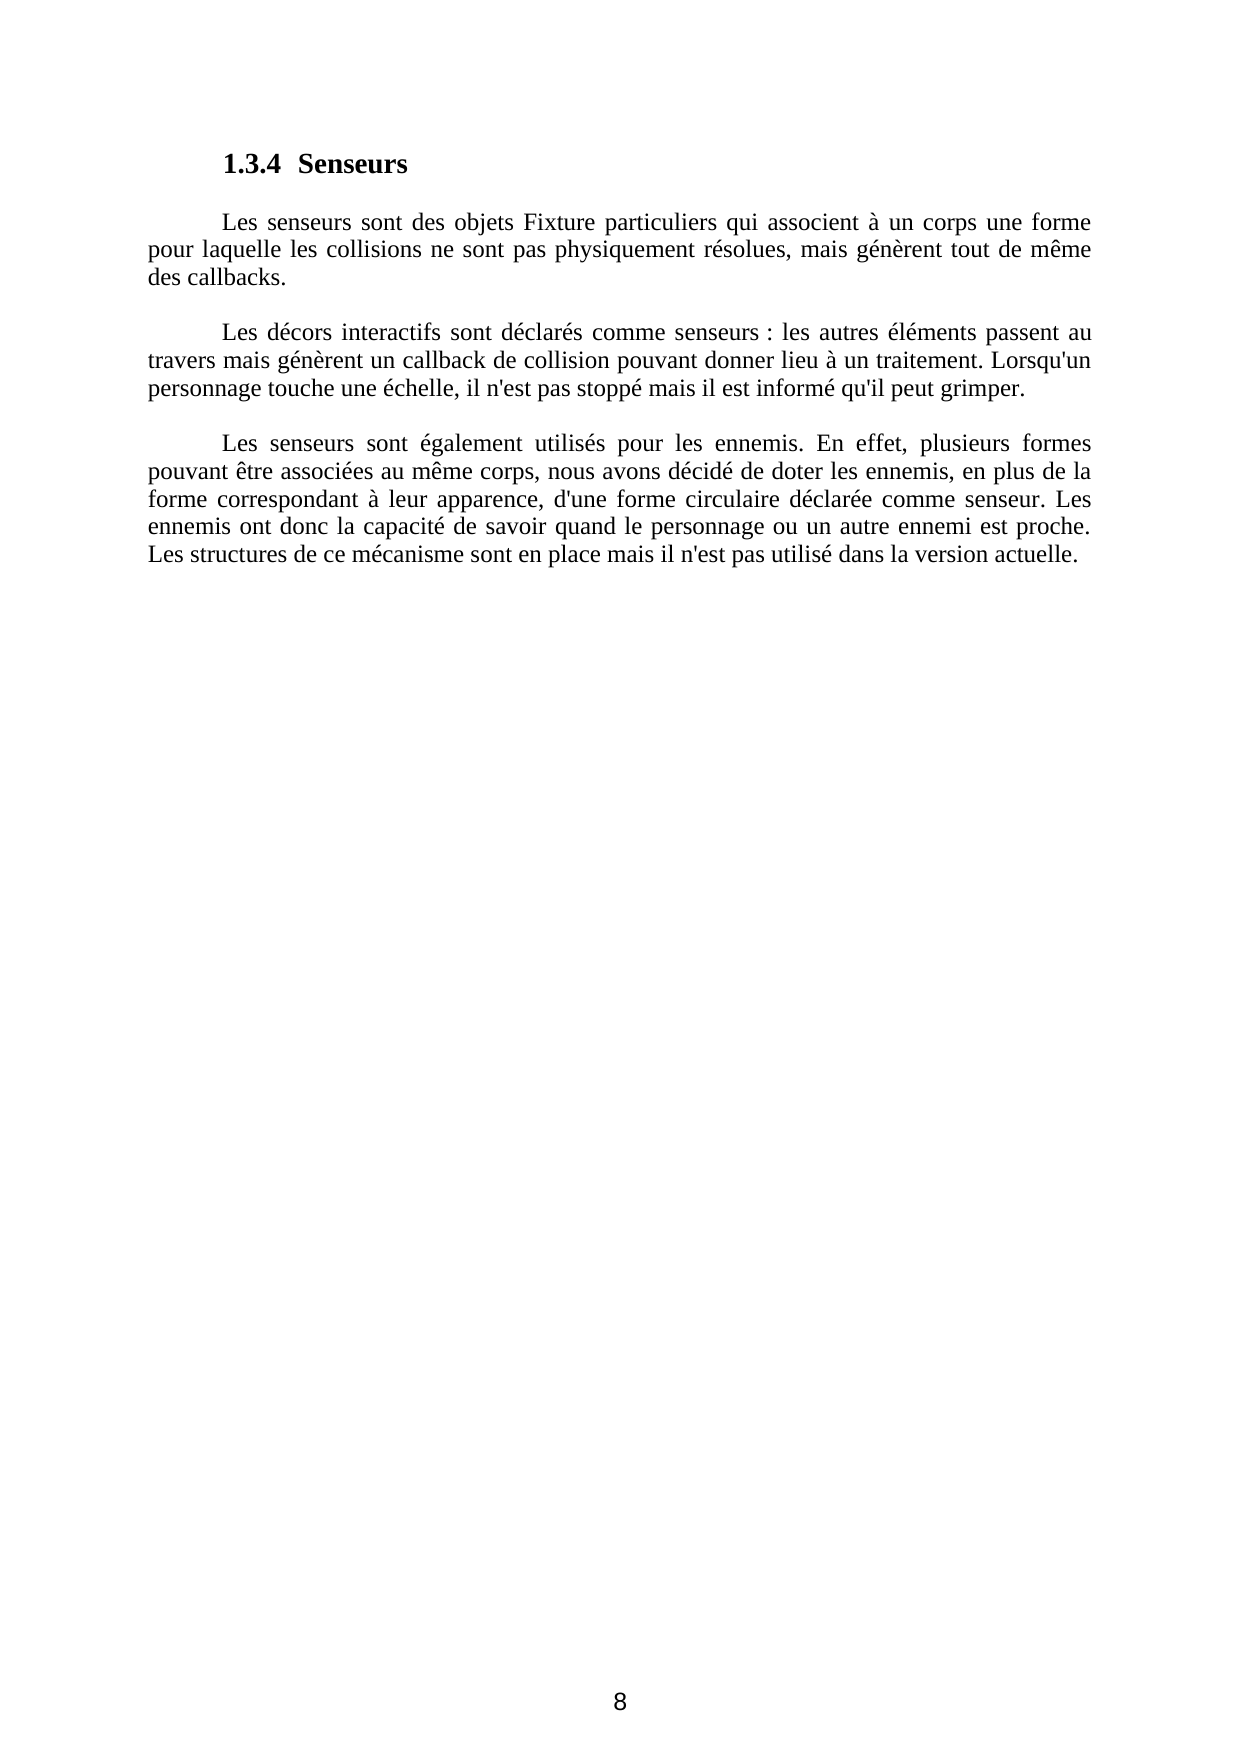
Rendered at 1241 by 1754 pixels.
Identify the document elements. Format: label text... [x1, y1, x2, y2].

text Les décors interactifs sont déclarés comme senseurs : les autres éléments passent au travers mais génèrent un callback de collision pouvant donner lieu à un traitement. Lorsqu'un personnage touche une échelle, il n'est pas stoppé mais il est informé qu'il peut grimper. [148, 318, 1092, 402]
text Les senseurs sont des objets Fixture particuliers qui associent à un corps une forme pour laquelle les collisions ne sont pas physiquement résolues, mais génèrent tout de même des callbacks. [148, 208, 1092, 291]
text Les senseurs sont également utilisés pour les ennemis. En effet, plusieurs formes pouvant être associées au même corps, nous avons décidé de doter les ennemis, en plus de la forme correspondant à leur apparence, d'une forme circulaire déclarée comme senseur. Les ennemis ont donc la capacité de savoir quand le personnage ou un autre ennemi est proche. Les structures de ce mécanisme sont en place mais il n'est pas utilisé dans la version actuelle. [148, 429, 1092, 568]
subtitle Senseurs [223, 148, 1092, 180]
